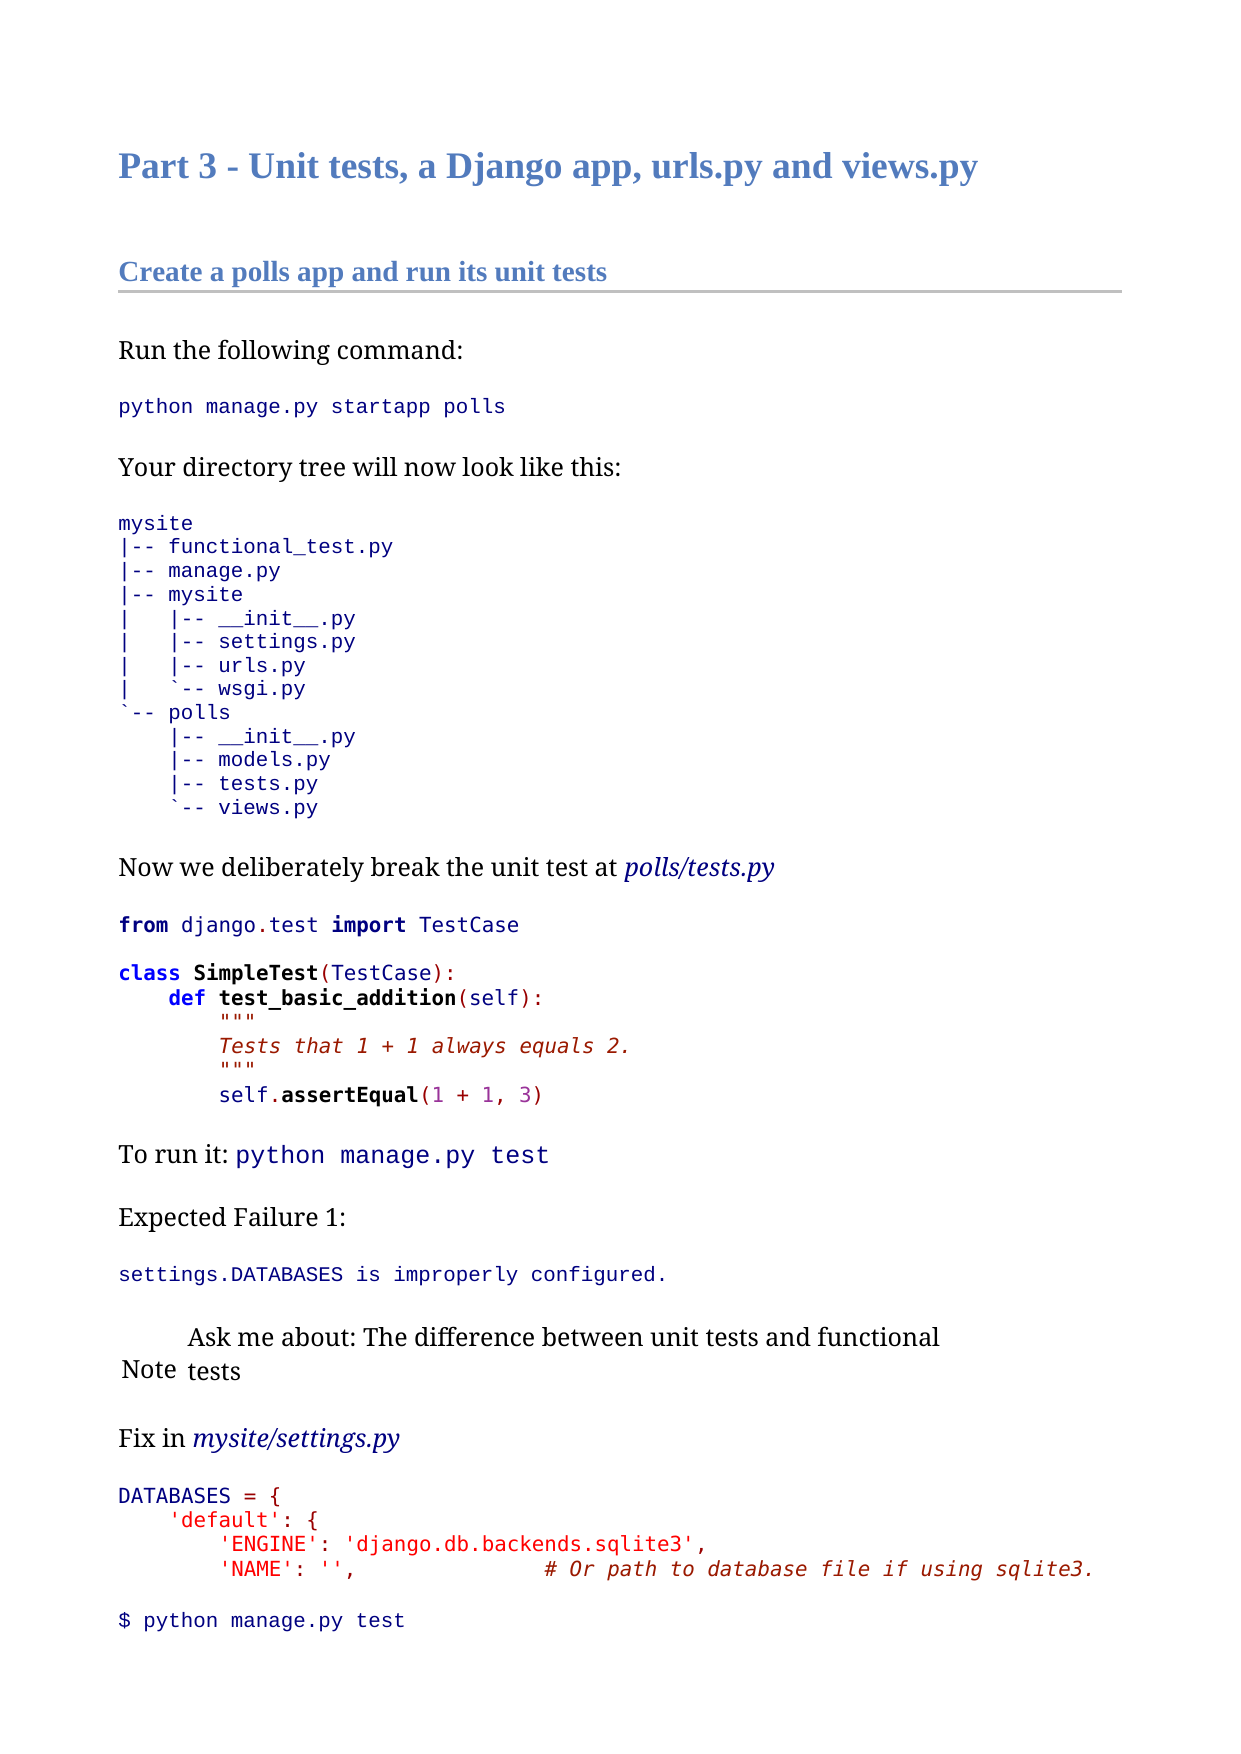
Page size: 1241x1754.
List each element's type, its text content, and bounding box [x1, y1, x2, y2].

text """ [118, 1010, 1122, 1034]
text from django.test import TestCase [118, 913, 1122, 938]
text python manage.py startapp polls [118, 396, 1122, 420]
table_header Note [118, 1317, 184, 1420]
text |-- functional_test.py [118, 537, 1122, 560]
text $ python manage.py test [118, 1610, 1122, 1634]
text Fix in mysite/settings.py [118, 1420, 1122, 1454]
text |-- tests.py [118, 773, 1122, 797]
text DATABASES = { [118, 1484, 1122, 1508]
text self.assertEqual(1 + 1, 3) [118, 1083, 1122, 1107]
text mysite [118, 513, 1122, 537]
text `-- polls [118, 702, 1122, 726]
text """ [118, 1058, 1122, 1083]
text Run the following command: [118, 333, 1122, 367]
text 'default': { [118, 1508, 1122, 1532]
text settings.DATABASES is improperly configured. [118, 1264, 1122, 1287]
text |-- models.py [118, 749, 1122, 773]
table_header Ask me about: The difference between unit tests and functional tests [184, 1317, 963, 1420]
text Tests that 1 + 1 always equals 2. [118, 1034, 1122, 1058]
subtitle Part 3 - Unit tests, a Django app, urls.py and views.py [118, 143, 1122, 186]
text class SimpleTest(TestCase): [118, 961, 1122, 986]
text Now we deliberately break the unit test at polls/tests.py [118, 850, 1122, 884]
text 'NAME': '', # Or path to database file if using sqlite3. [118, 1557, 1122, 1581]
text def test_basic_addition(self): [118, 986, 1122, 1010]
text | |-- urls.py [118, 655, 1122, 678]
text Expected Failure 1: [118, 1200, 1122, 1234]
text |-- mysite [118, 584, 1122, 607]
text | |-- __init__.py [118, 607, 1122, 631]
text `-- views.py [118, 797, 1122, 820]
text |-- manage.py [118, 560, 1122, 584]
text 'ENGINE': 'django.db.backends.sqlite3', [118, 1532, 1122, 1557]
subtitle Create a polls app and run its unit tests [118, 254, 1122, 290]
text To run it: python manage.py test [118, 1136, 1122, 1171]
text |-- __init__.py [118, 726, 1122, 749]
text | |-- settings.py [118, 631, 1122, 655]
text | `-- wsgi.py [118, 678, 1122, 702]
text Your directory tree will now look like this: [118, 449, 1122, 483]
